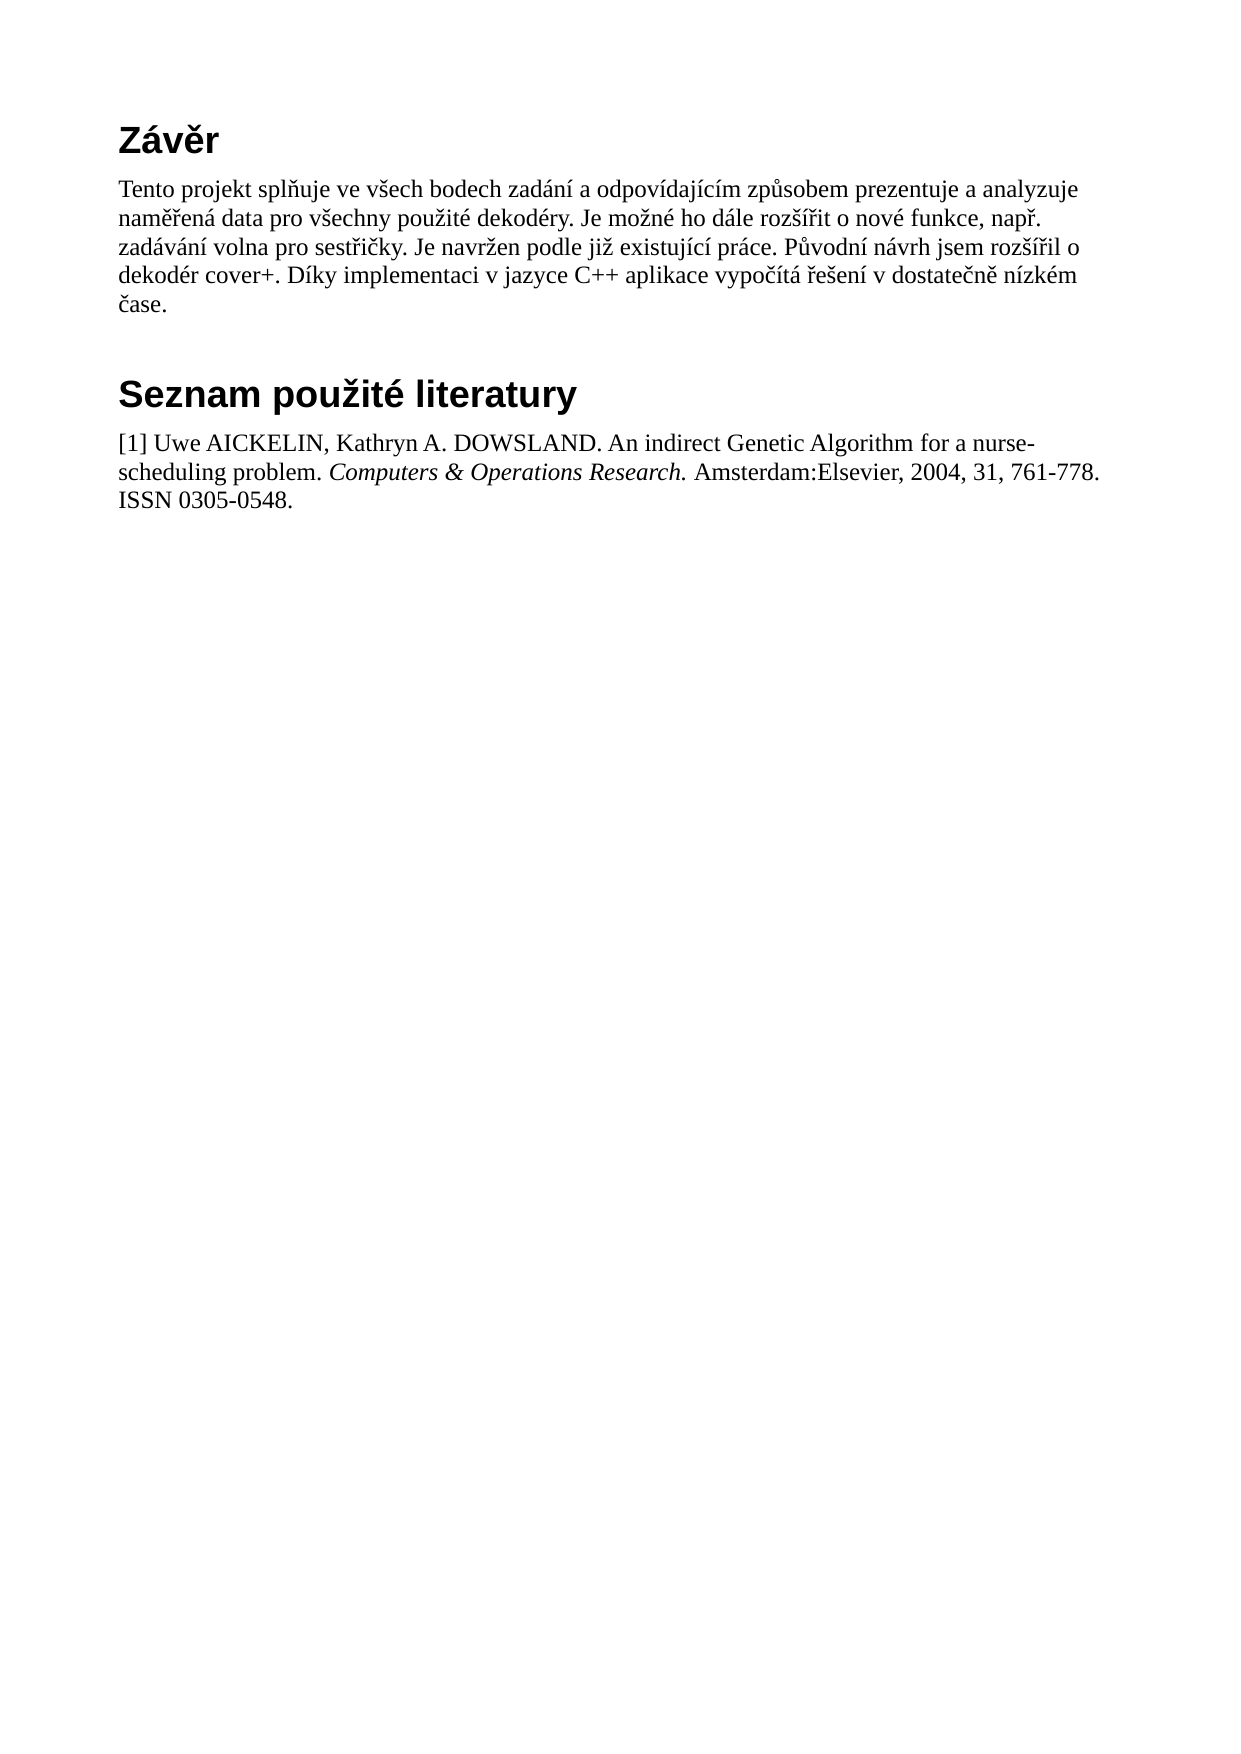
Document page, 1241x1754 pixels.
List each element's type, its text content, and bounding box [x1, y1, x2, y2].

text [1] Uwe AICKELIN, Kathryn A. DOWSLAND. An indirect Genetic Algorithm for a nurse-scheduling problem. Computers & Operations Research. Amsterdam:Elsevier, 2004, 31, 761-778. ISSN 0305-0548. [118, 428, 1122, 514]
subtitle Seznam použité literatury [118, 372, 1122, 415]
text Tento projekt splňuje ve všech bodech zadání a odpovídajícím způsobem prezentuje a analyzuje naměřená data pro všechny použité dekodéry. Je možné ho dále rozšířit o nové funkce, např. zadávání volna pro sestřičky. Je navržen podle již existující práce. Původní návrh jsem rozšířil o dekodér cover+. Díky implementaci v jazyce C++ aplikace vypočítá řešení v dostatečně nízkém čase. [118, 174, 1122, 318]
subtitle Závěr [118, 118, 1122, 162]
